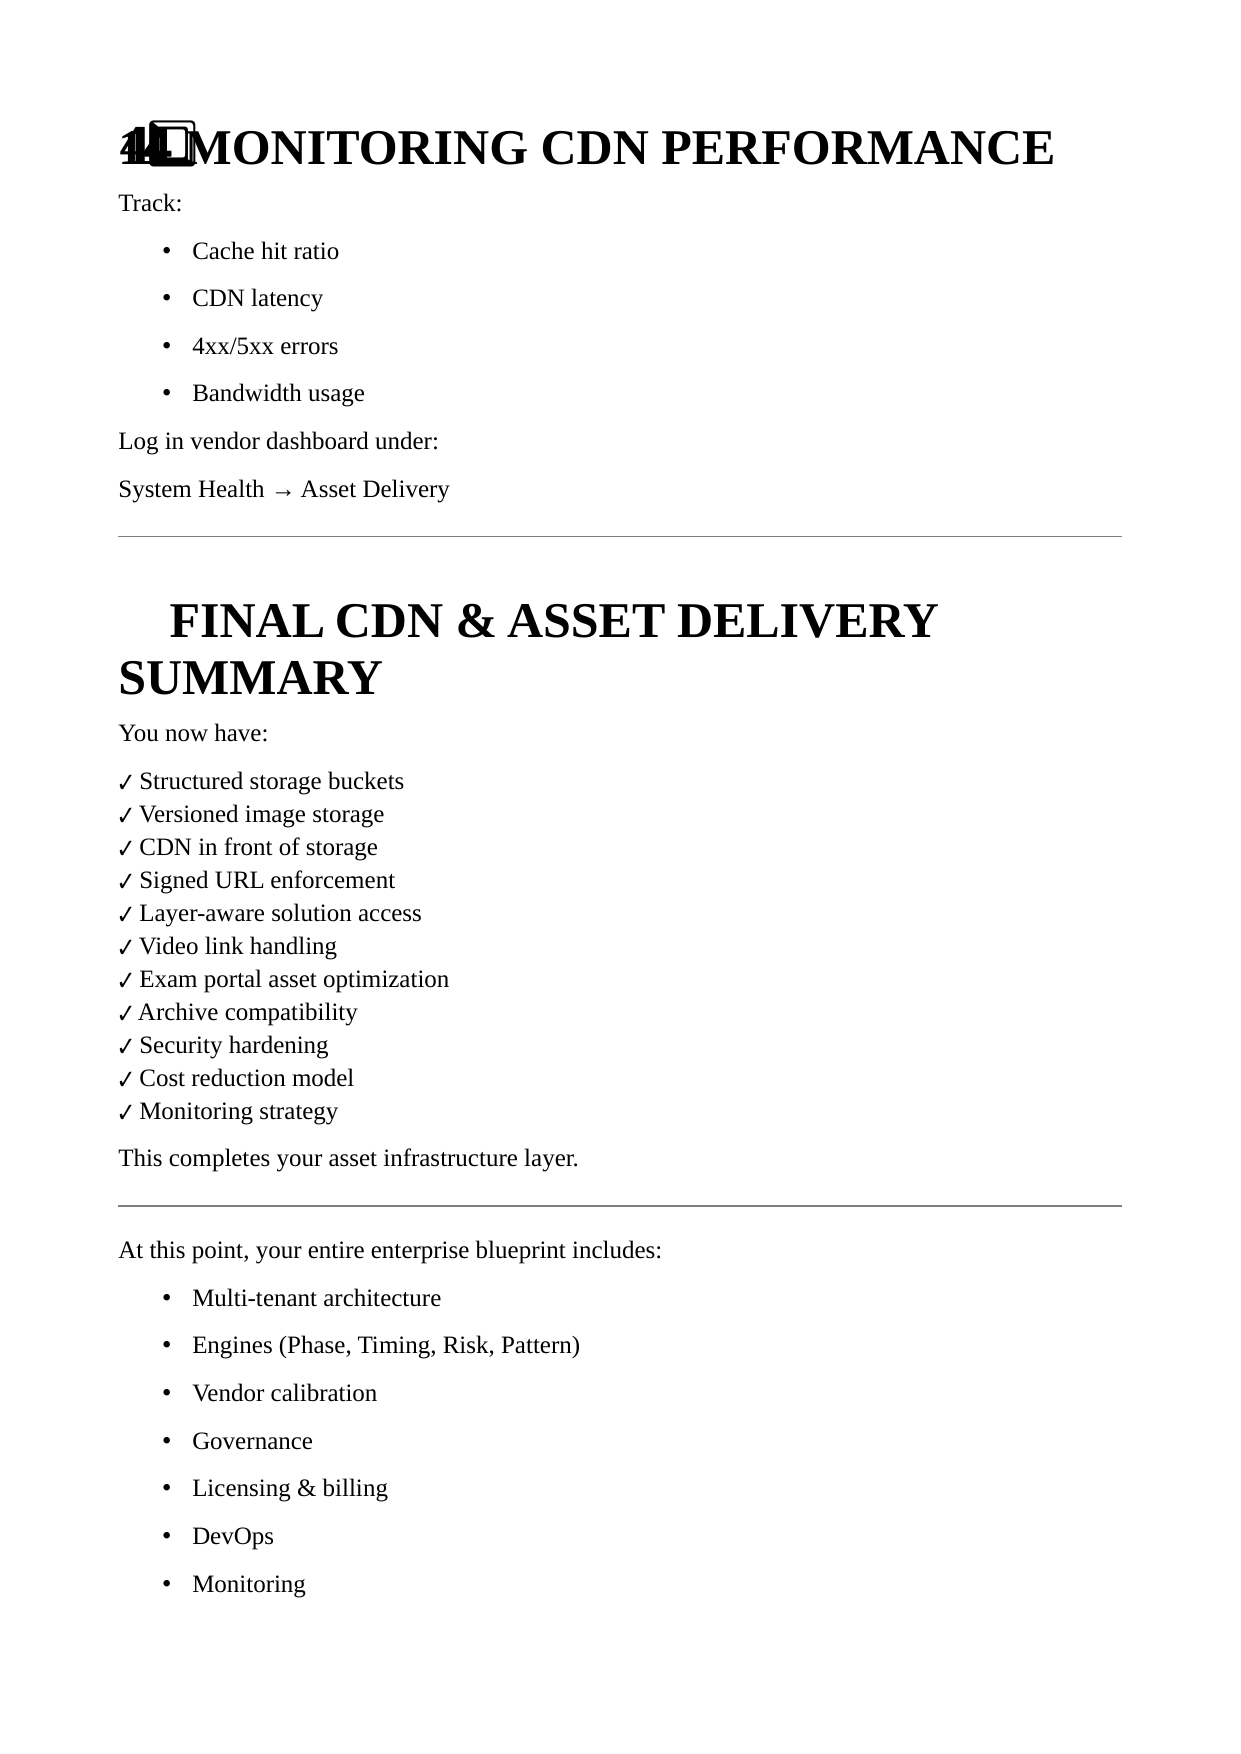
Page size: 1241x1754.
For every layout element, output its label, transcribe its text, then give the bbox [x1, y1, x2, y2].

text System Health → Asset Delivery [118, 474, 1122, 502]
list Vendor calibration [162, 1378, 1122, 1407]
list Licensing & billing [162, 1473, 1122, 1502]
text At this point, your entire enterprise blueprint includes: [118, 1235, 1122, 1264]
list DevOps [162, 1521, 1122, 1550]
subtitle 🎯 FINAL CDN & ASSET DELIVERY SUMMARY [118, 591, 1122, 706]
list Monitoring [162, 1569, 1122, 1597]
text Log in vendor dashboard under: [118, 426, 1122, 455]
list Bandwidth usage [162, 378, 1122, 407]
list Engines (Phase, Timing, Risk, Pattern) [162, 1331, 1122, 1359]
text You now have: [118, 718, 1122, 747]
list Multi-tenant architecture [162, 1283, 1122, 1312]
list 4xx/5xx errors [162, 331, 1122, 360]
text This completes your asset infrastructure layer. [118, 1143, 1122, 1172]
list Cache hit ratio [162, 236, 1122, 264]
list Governance [162, 1426, 1122, 1454]
subtitle 14️⃣ MONITORING CDN PERFORMANCE [118, 118, 1122, 176]
list CDN latency [162, 283, 1122, 312]
text ✔ Structured storage buckets ✔ Versioned image storage ✔ CDN in front of storage ✔ Signed URL enforcement ✔ Layer-aware solution access ✔ Video link handling ✔ Exam portal asset optimization ✔ Archive compatibility ✔ Security hardening ✔ Cost reduction model ✔ Monitoring strategy [118, 766, 1122, 1125]
text Track: [118, 188, 1122, 217]
